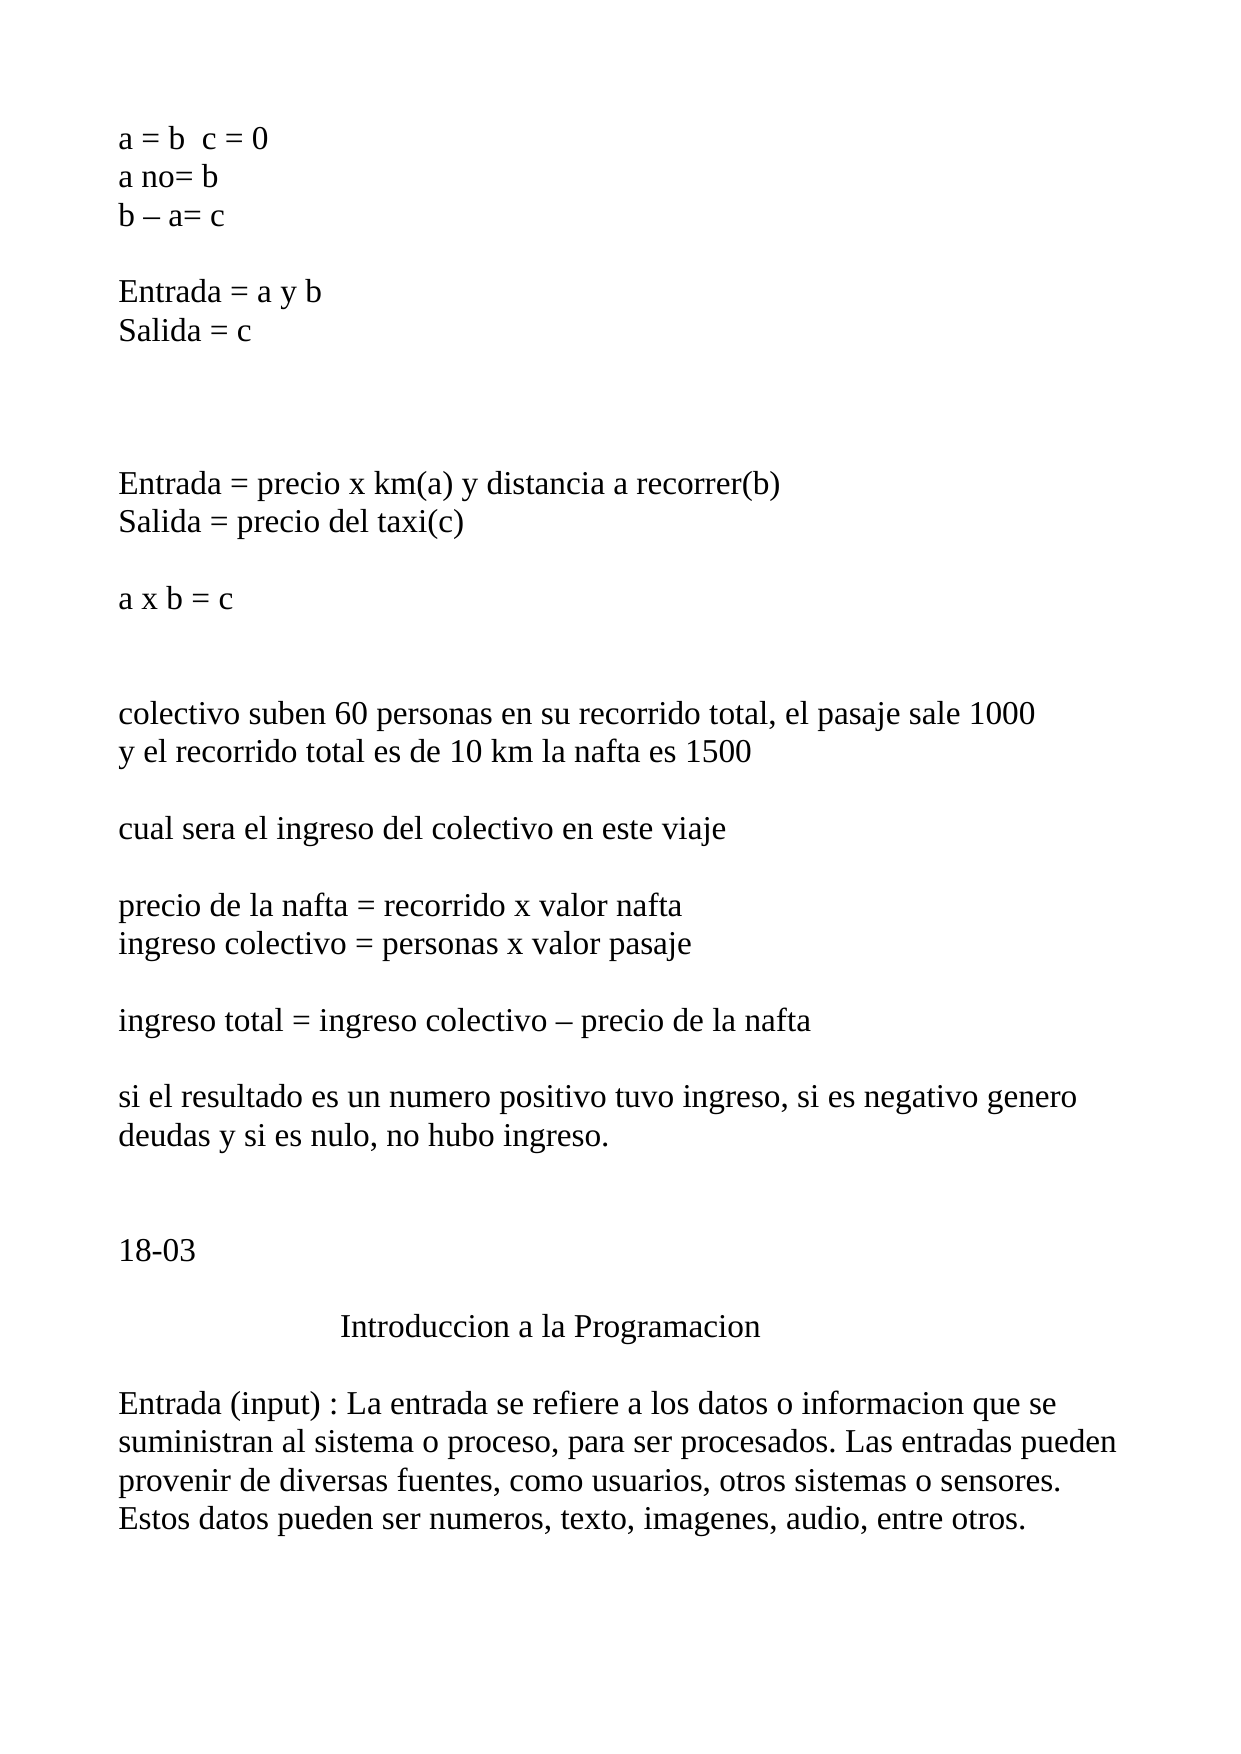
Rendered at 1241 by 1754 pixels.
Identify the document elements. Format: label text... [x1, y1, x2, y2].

text a no= b [118, 156, 1122, 195]
text Salida = precio del taxi(c) [118, 501, 1122, 540]
text Entrada = precio x km(a) y distancia a recorrer(b) [118, 463, 1122, 501]
text ingreso colectivo = personas x valor pasaje [118, 923, 1122, 961]
text Entrada (input) : La entrada se refiere a los datos o informacion que se suministran al sistema o proceso, para ser procesados. Las entradas pueden provenir de diversas fuentes, como usuarios, otros sistemas o sensores. Estos datos pueden ser numeros, texto, imagenes, audio, entre otros. [118, 1383, 1122, 1536]
text a = b c = 0 [118, 118, 1122, 156]
text cual sera el ingreso del colectivo en este viaje [118, 808, 1122, 846]
text 18-03 [118, 1230, 1122, 1268]
text colectivo suben 60 personas en su recorrido total, el pasaje sale 1000 [118, 693, 1122, 731]
text Entrada = a y b [118, 271, 1122, 310]
text y el recorrido total es de 10 km la nafta es 1500 [118, 731, 1122, 770]
text ingreso total = ingreso colectivo – precio de la nafta [118, 1000, 1122, 1038]
text a x b = c [118, 578, 1122, 616]
text Introduccion a la Programacion [118, 1306, 1122, 1345]
text si el resultado es un numero positivo tuvo ingreso, si es negativo genero deudas y si es nulo, no hubo ingreso. [118, 1076, 1122, 1153]
text precio de la nafta = recorrido x valor nafta [118, 885, 1122, 923]
text b – a= c [118, 195, 1122, 233]
text Salida = c [118, 310, 1122, 348]
